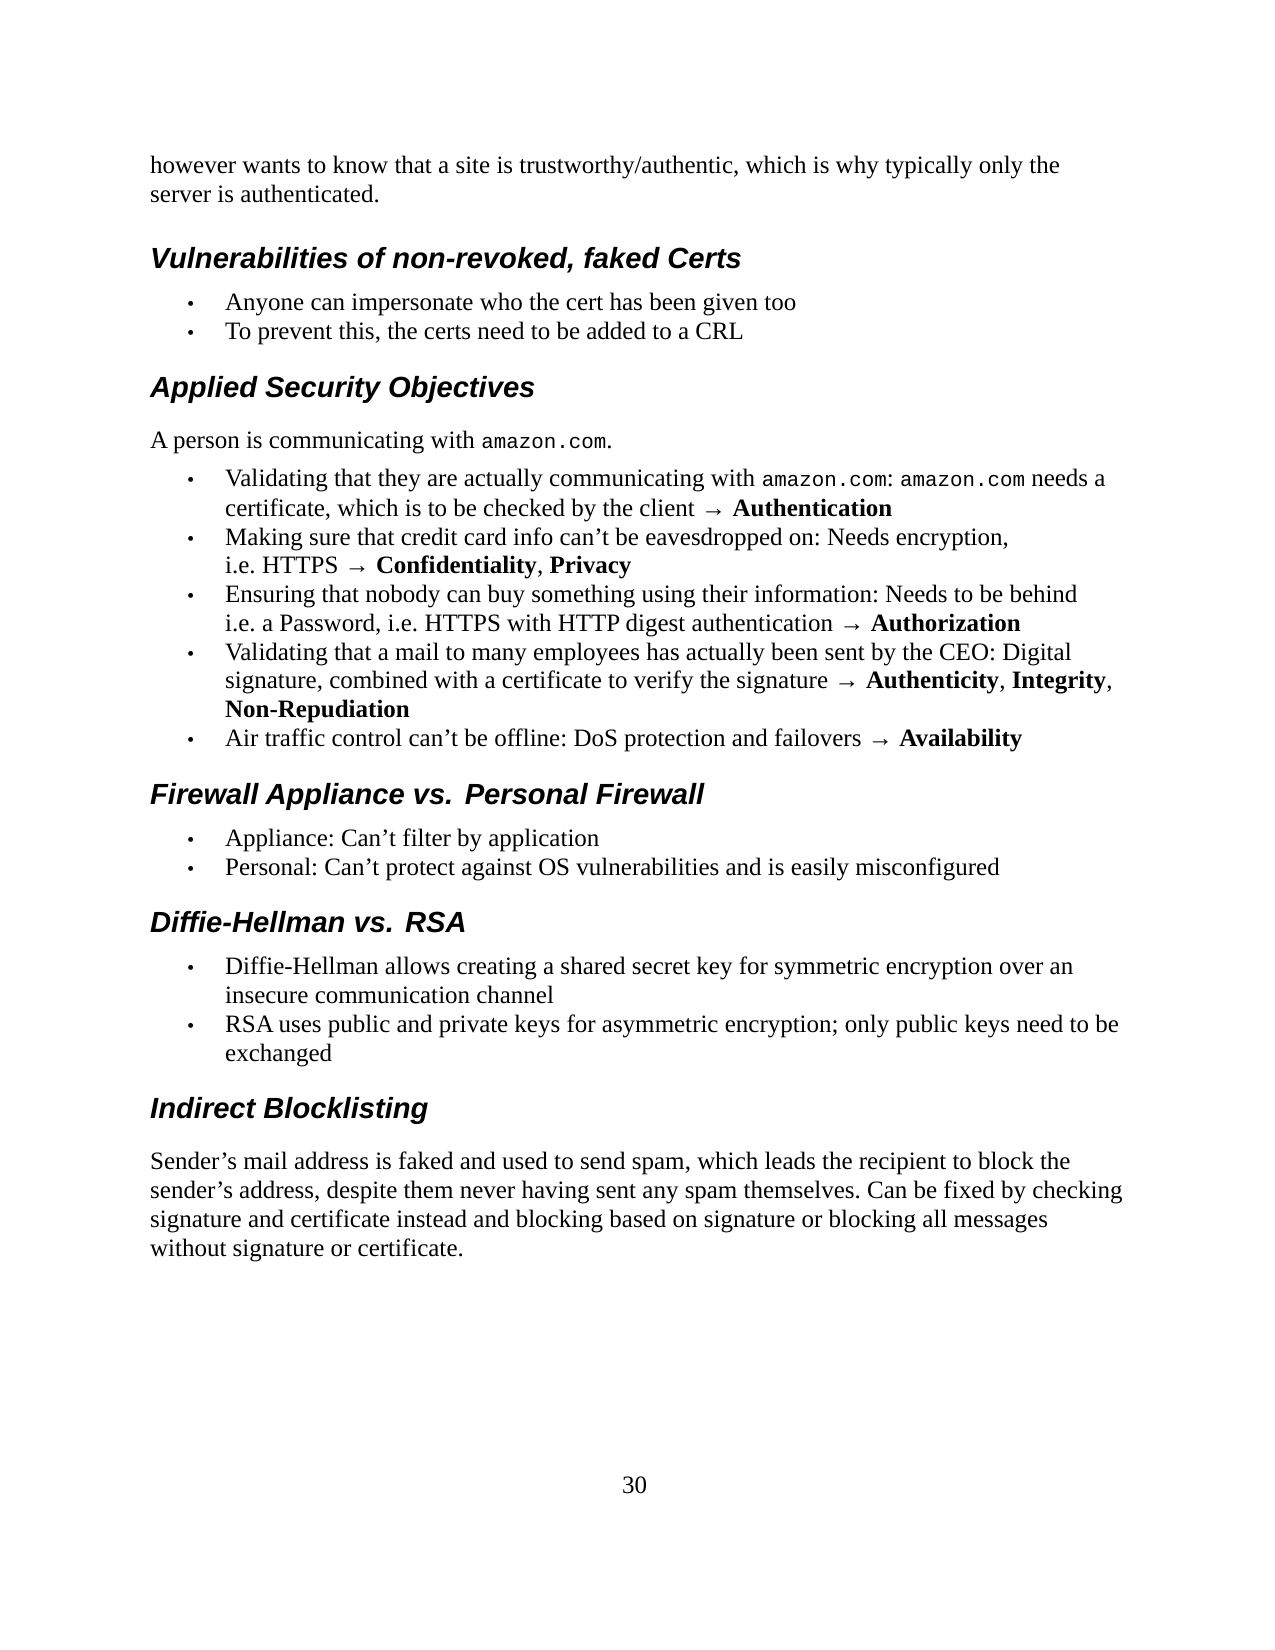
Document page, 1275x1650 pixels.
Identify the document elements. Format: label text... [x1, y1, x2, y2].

subtitle Applied Security Objectives [150, 370, 1125, 403]
list Anyone can impersonate who the cert has been given too [187, 287, 1125, 316]
list Validating that they are actually communicating with amazon.com: amazon.com needs a certificate, which is to be checked by the client → Authentication [187, 463, 1125, 522]
list Air traffic control can’t be offline: DoS protection and failovers → Availability [187, 723, 1125, 752]
text however wants to know that a site is trustworthy/authentic, which is why typically only the server is authenticated. [150, 150, 1125, 207]
list RSA uses public and private keys for asymmetric encryption; only public keys need to be exchanged [187, 1009, 1125, 1066]
list Validating that a mail to many employees has actually been sent by the CEO: Digital signature, combined with a certificate to verify the signature → Authenticity, Integrity, Non-Repudiation [187, 637, 1125, 723]
subtitle Diffie-Hellman vs. RSA [150, 905, 1125, 939]
list To prevent this, the certs need to be added to a CRL [187, 316, 1125, 345]
subtitle Vulnerabilities of non-revoked, faked Certs [150, 241, 1125, 275]
list Personal: Can’t protect against OS vulnerabilities and is easily misconfigured [187, 852, 1125, 880]
list Ensuring that nobody can buy something using their information: Needs to be behind i.e. a Password, i.e. HTTPS with HTTP digest authentication → Authorization [187, 579, 1125, 637]
text A person is communicating with amazon.com. [150, 425, 1125, 454]
list Diffie-Hellman allows creating a shared secret key for symmetric encryption over an insecure communication channel [187, 951, 1125, 1009]
list Making sure that credit card info can’t be eavesdropped on: Needs encryption, i.e. HTTPS → Confidentiality, Privacy [187, 522, 1125, 579]
list Appliance: Can’t filter by application [187, 823, 1125, 852]
text Sender’s mail address is faked and used to send spam, which leads the recipient to block the sender’s address, despite them never having sent any spam themselves. Can be fixed by checking signature and certificate instead and blocking based on signature or blocking all messages without signature or certificate. [150, 1146, 1125, 1261]
subtitle Firewall Appliance vs. Personal Firewall [150, 777, 1125, 810]
subtitle Indirect Blocklisting [150, 1091, 1125, 1125]
